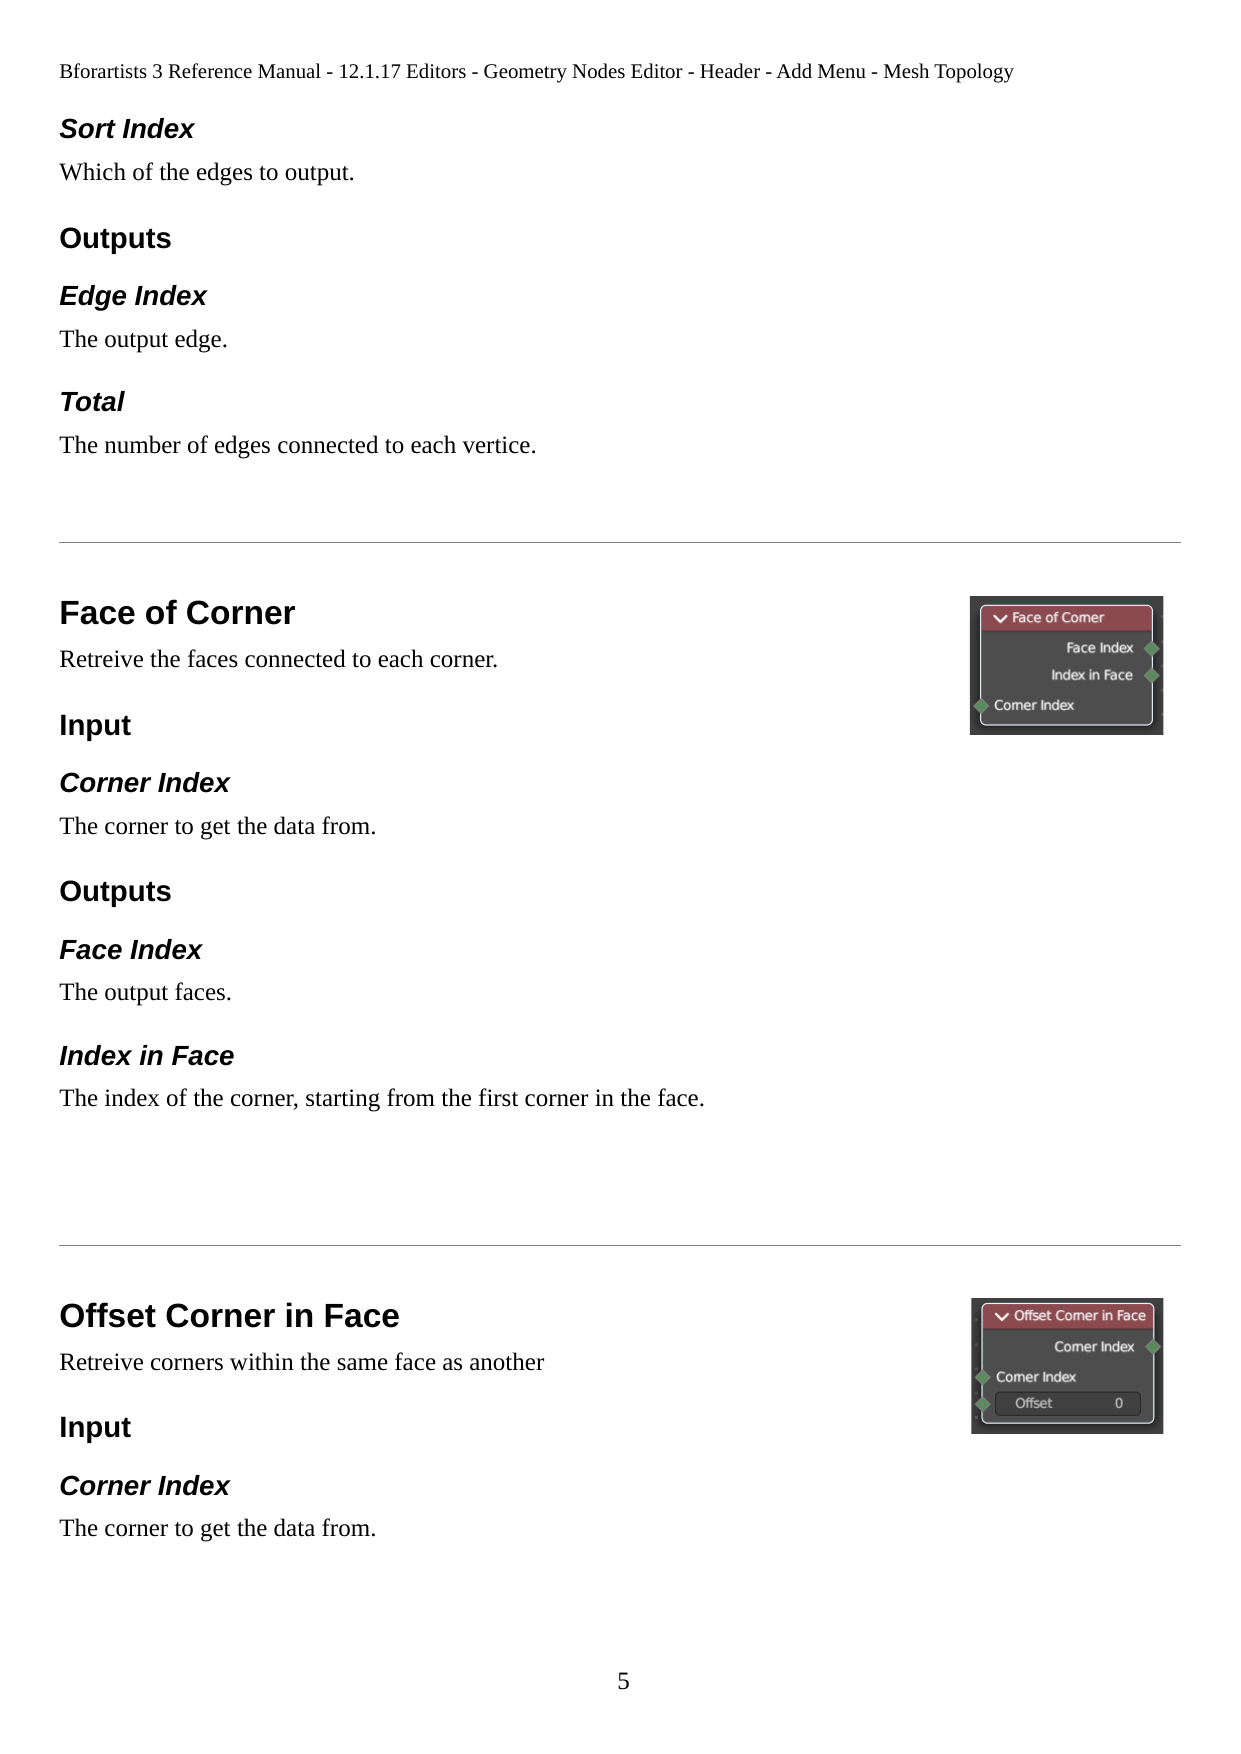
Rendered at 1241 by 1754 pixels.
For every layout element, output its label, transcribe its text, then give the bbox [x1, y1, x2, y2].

subtitle Edge Index [59, 279, 1181, 311]
text The output edge. [59, 324, 1181, 352]
text The number of edges connected to each vertice. [59, 430, 1181, 458]
subtitle Face Index [59, 933, 1181, 965]
subtitle Face of Corner [59, 593, 1181, 631]
subtitle Input [59, 708, 1181, 741]
subtitle Offset Corner in Face [59, 1296, 1181, 1334]
subtitle Index in Face [59, 1039, 1181, 1071]
picture [971, 1298, 1164, 1434]
text The output faces. [59, 977, 1181, 1006]
subtitle Sort Index [59, 113, 1181, 144]
subtitle Corner Index [59, 1469, 1181, 1501]
text Which of the edges to output. [59, 157, 1181, 186]
text Retreive corners within the same face as another [59, 1347, 971, 1376]
text The index of the corner, starting from the first corner in the face. [59, 1083, 1181, 1112]
subtitle Total [59, 385, 1181, 417]
picture [969, 596, 1164, 735]
text The corner to get the data from. [59, 1513, 1181, 1542]
text Retreive the faces connected to each corner. [59, 644, 969, 673]
subtitle Outputs [59, 221, 1181, 254]
text The corner to get the data from. [59, 811, 1181, 839]
subtitle Outputs [59, 874, 1181, 908]
subtitle Input [59, 1410, 1181, 1444]
subtitle Corner Index [59, 766, 1181, 798]
